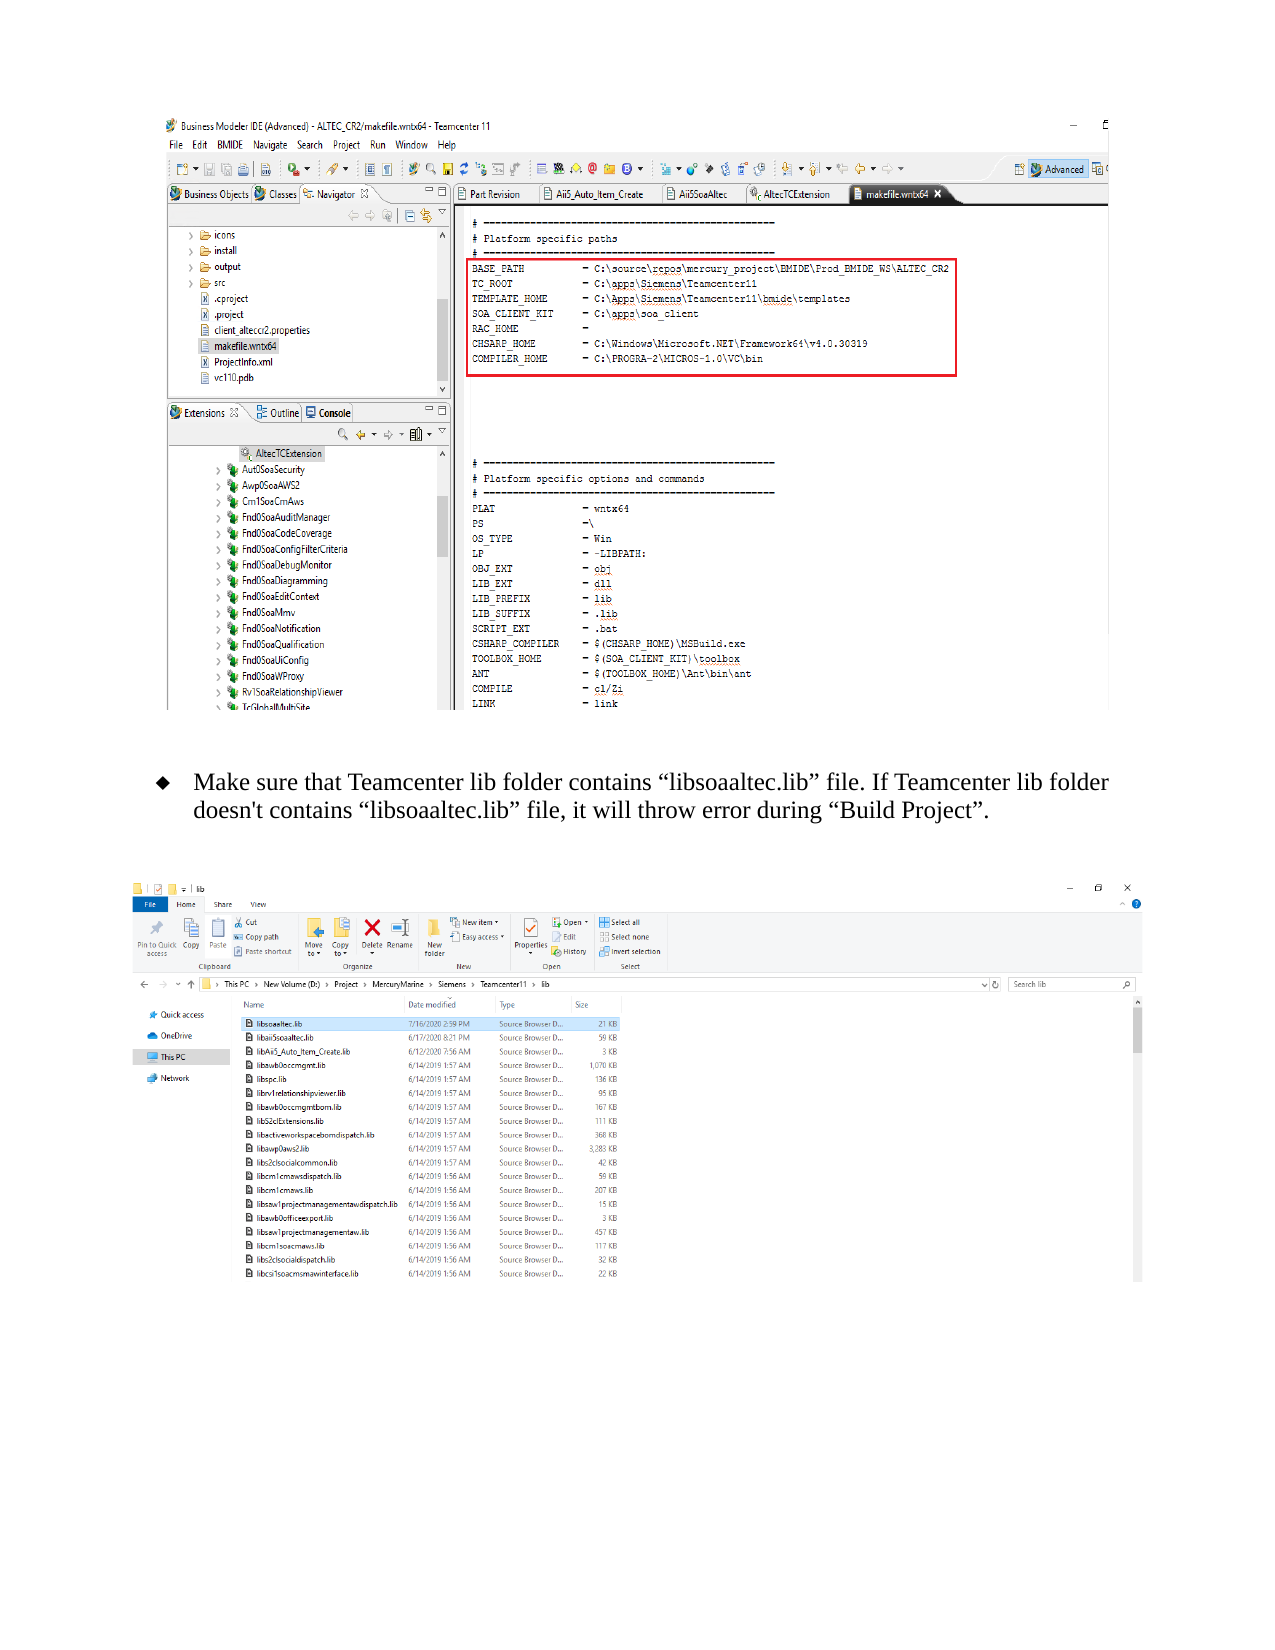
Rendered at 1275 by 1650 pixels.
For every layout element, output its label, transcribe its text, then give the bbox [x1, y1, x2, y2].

list Make sure that Teamcenter lib folder contains “libsoaaltec.lib” file. If Teamcenter lib folder doesn't contains “libsoaaltec.lib” file, it will throw error during “Build Project”. [156, 767, 1157, 824]
picture [132, 881, 1143, 1282]
